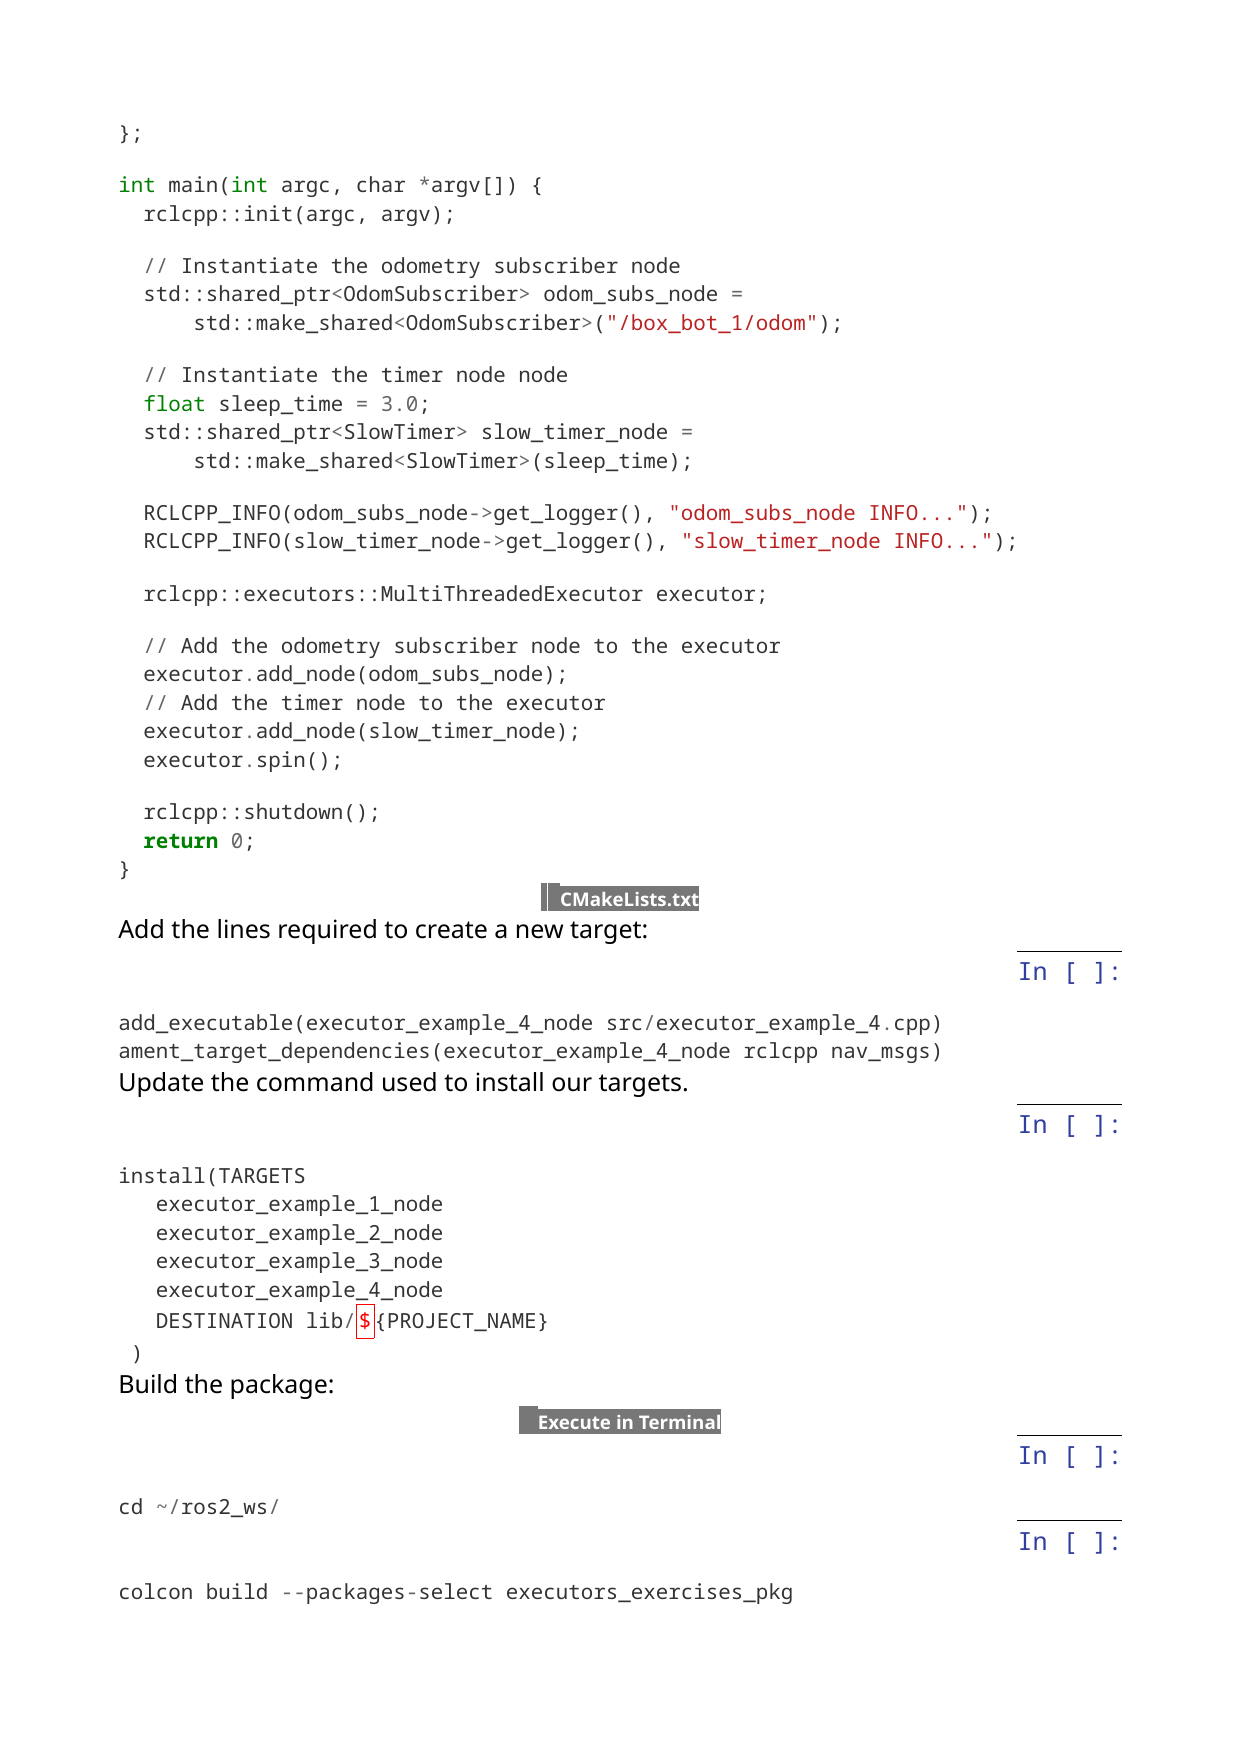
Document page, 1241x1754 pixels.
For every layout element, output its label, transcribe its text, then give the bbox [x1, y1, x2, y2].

text In [ ]: [118, 1434, 1122, 1472]
text executor_example_3_node [118, 1247, 1122, 1275]
text std::shared_ptr<SlowTimer> slow_timer_node = [118, 417, 1122, 446]
text // Add the timer node to the executor [118, 688, 1122, 716]
text // Instantiate the odometry subscriber node [118, 251, 1122, 279]
text int main(int argc, char *argv[]) { [118, 170, 1122, 199]
text ) [118, 1338, 1122, 1367]
text {PROJECT_NAME} [375, 1304, 1122, 1338]
text rclcpp::shutdown(); [118, 797, 1122, 826]
text executor.spin(); [118, 745, 1122, 773]
text } [118, 854, 1122, 883]
text // Instantiate the timer node node [118, 360, 1122, 389]
text Add the lines required to create a new target: [118, 911, 1122, 946]
text Build the package: [118, 1367, 1122, 1401]
text Update the command used to install our targets. [118, 1065, 1122, 1099]
text CMakeLists.txt [118, 883, 1122, 911]
text In [ ]: [118, 1104, 1122, 1141]
text executor.add_node(odom_subs_node); [118, 659, 1122, 688]
text std::shared_ptr<OdomSubscriber> odom_subs_node = [118, 279, 1122, 308]
text std::make_shared<SlowTimer>(sleep_time); [118, 446, 1122, 474]
text // Add the odometry subscriber node to the executor [118, 631, 1122, 659]
text Execute in Terminal [118, 1406, 1122, 1434]
text ament_target_dependencies(executor_example_4_node rclcpp nav_msgs) [118, 1036, 1122, 1065]
text colcon build --packages-select executors_exercises_pkg [118, 1577, 1122, 1606]
text }; [118, 118, 1122, 147]
text rclcpp::init(argc, argv); [118, 199, 1122, 227]
text RCLCPP_INFO(slow_timer_node->get_logger(), "slow_timer_node INFO..."); [118, 526, 1122, 555]
text In [ ]: [118, 1520, 1122, 1557]
text rclcpp::executors::MultiThreadedExecutor executor; [118, 579, 1122, 607]
text install(TARGETS [118, 1161, 1122, 1189]
text executor_example_1_node [118, 1189, 1122, 1218]
text float sleep_time = 3.0; [118, 389, 1122, 417]
text executor_example_2_node [118, 1218, 1122, 1247]
text return 0; [118, 826, 1122, 854]
text DESTINATION lib/ [118, 1304, 356, 1338]
text executor_example_4_node [118, 1275, 1122, 1304]
text $ [357, 1305, 374, 1338]
text In [ ]: [118, 951, 1122, 988]
text executor.add_node(slow_timer_node); [118, 716, 1122, 745]
text cd ~/ros2_ws/ [118, 1492, 1122, 1520]
text add_executable(executor_example_4_node src/executor_example_4.cpp) [118, 1008, 1122, 1036]
text std::make_shared<OdomSubscriber>("/box_bot_1/odom"); [118, 308, 1122, 336]
text RCLCPP_INFO(odom_subs_node->get_logger(), "odom_subs_node INFO..."); [118, 498, 1122, 526]
